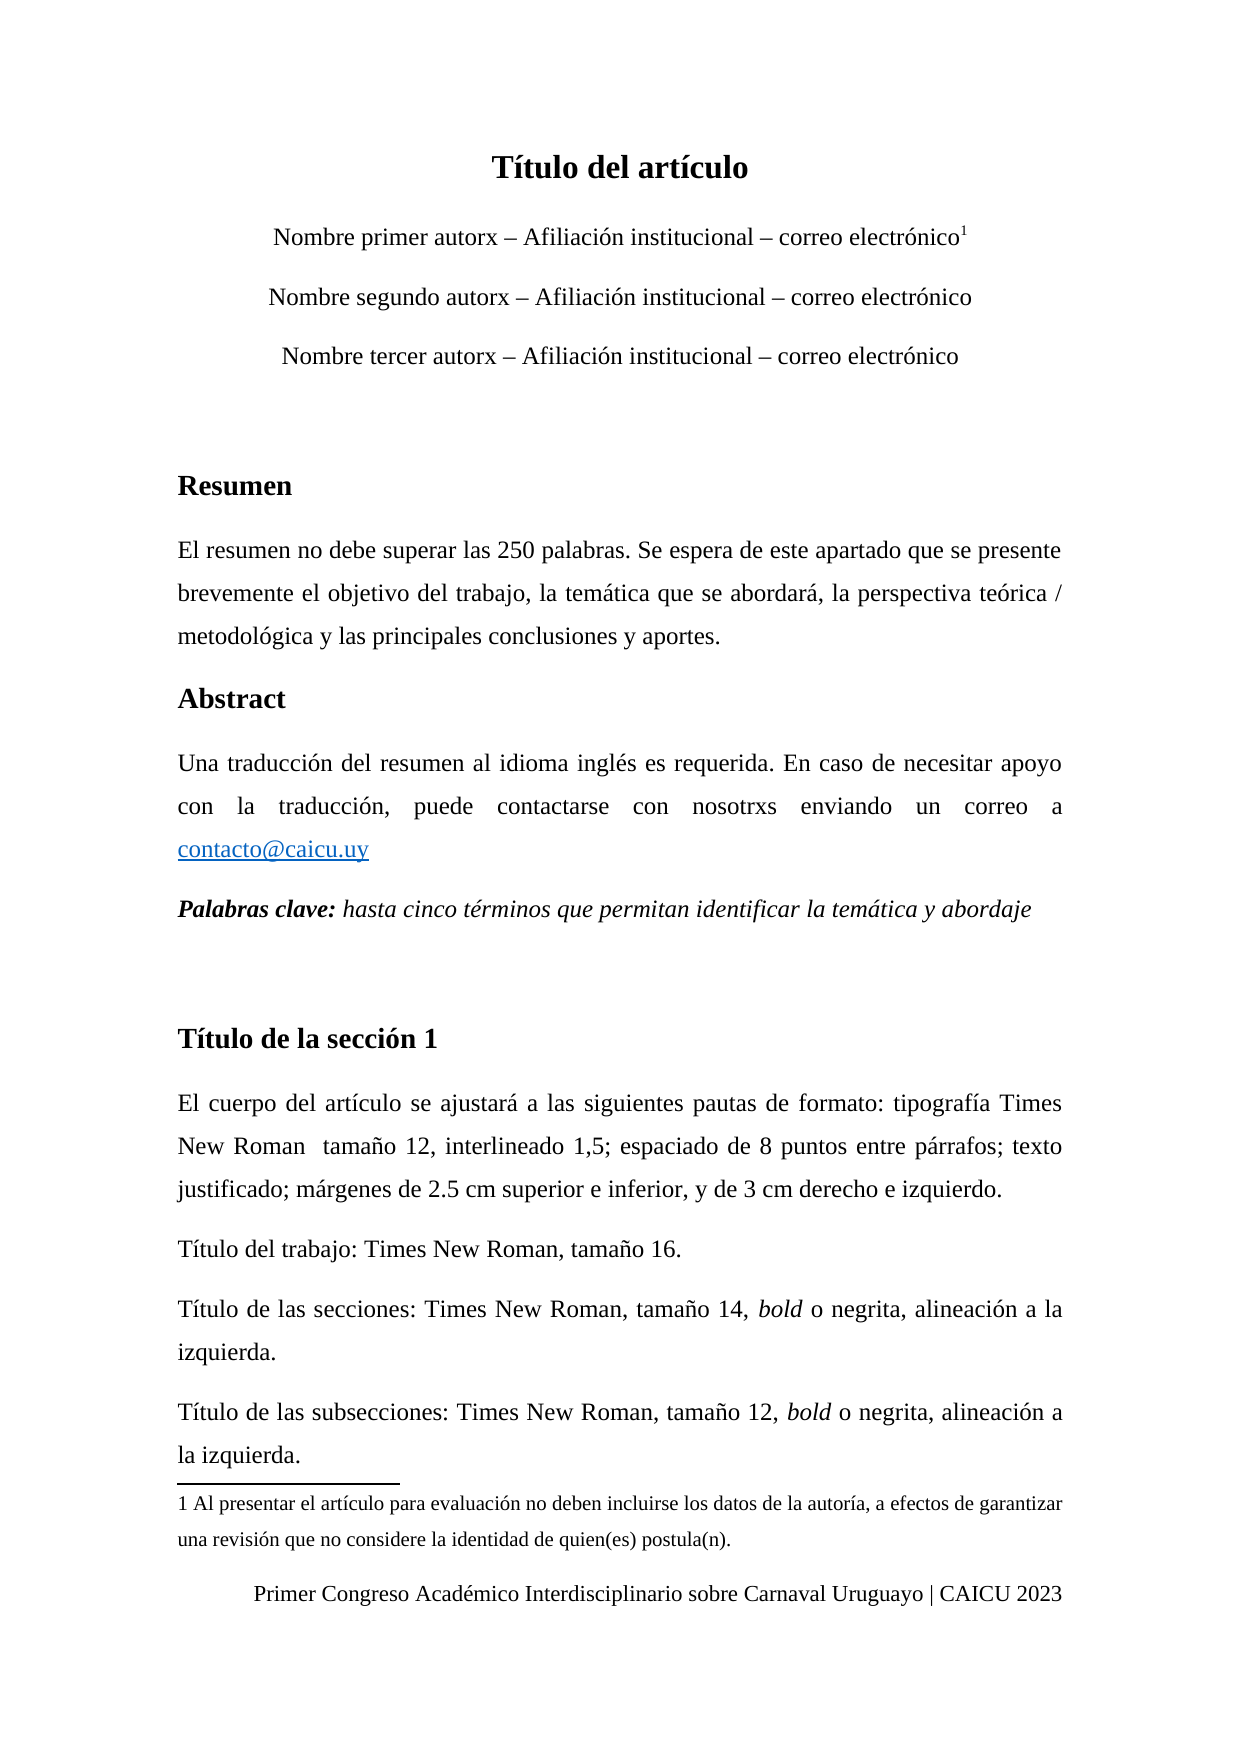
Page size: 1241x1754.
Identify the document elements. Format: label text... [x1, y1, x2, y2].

text Palabras clave: hasta cinco términos que permitan identificar la temática y abordaje [177, 894, 1063, 923]
text Nombre segundo autorx – Afiliación institucional – correo electrónico [177, 282, 1063, 310]
text El cuerpo del artículo se ajustará a las siguientes pautas de formato: tipografía Times New Roman tamaño 12, interlineado 1,5; espaciado de 8 puntos entre párrafos; texto justificado; márgenes de 2.5 cm superior e inferior, y de 3 cm derecho e izquierdo. [177, 1088, 1063, 1203]
text Título de la sección 1 [177, 1021, 1063, 1054]
text Al presentar el artículo para evaluación no deben incluirse los datos de la autoría, a efectos de garantizar una revisión que no considere la identidad de quien(es) postula(n). [177, 1490, 1063, 1551]
text Título de las subsecciones: Times New Roman, tamaño 12, bold o negrita, alineación a la izquierda. [177, 1397, 1063, 1468]
text Resumen [177, 468, 1063, 502]
text Nombre primer autorx – Afiliación institucional – correo electrónico [177, 222, 1063, 251]
text Una traducción del resumen al idioma inglés es requerida. En caso de necesitar apoyo con la traducción, puede contactarse con nosotrxs enviando un correo a contacto@caicu.uy [177, 748, 1063, 863]
text Título del trabajo: Times New Roman, tamaño 16. [177, 1234, 1063, 1263]
text El resumen no debe superar las 250 palabras. Se espera de este apartado que se presente brevemente el objetivo del trabajo, la temática que se abordará, la perspectiva teórica / metodológica y las principales conclusiones y aportes. [177, 535, 1063, 650]
text Título del artículo [177, 148, 1063, 186]
text Abstract [177, 681, 1063, 715]
text Nombre tercer autorx – Afiliación institucional – correo electrónico [177, 341, 1063, 370]
text Título de las secciones: Times New Roman, tamaño 14, bold o negrita, alineación a la izquierda. [177, 1294, 1063, 1366]
